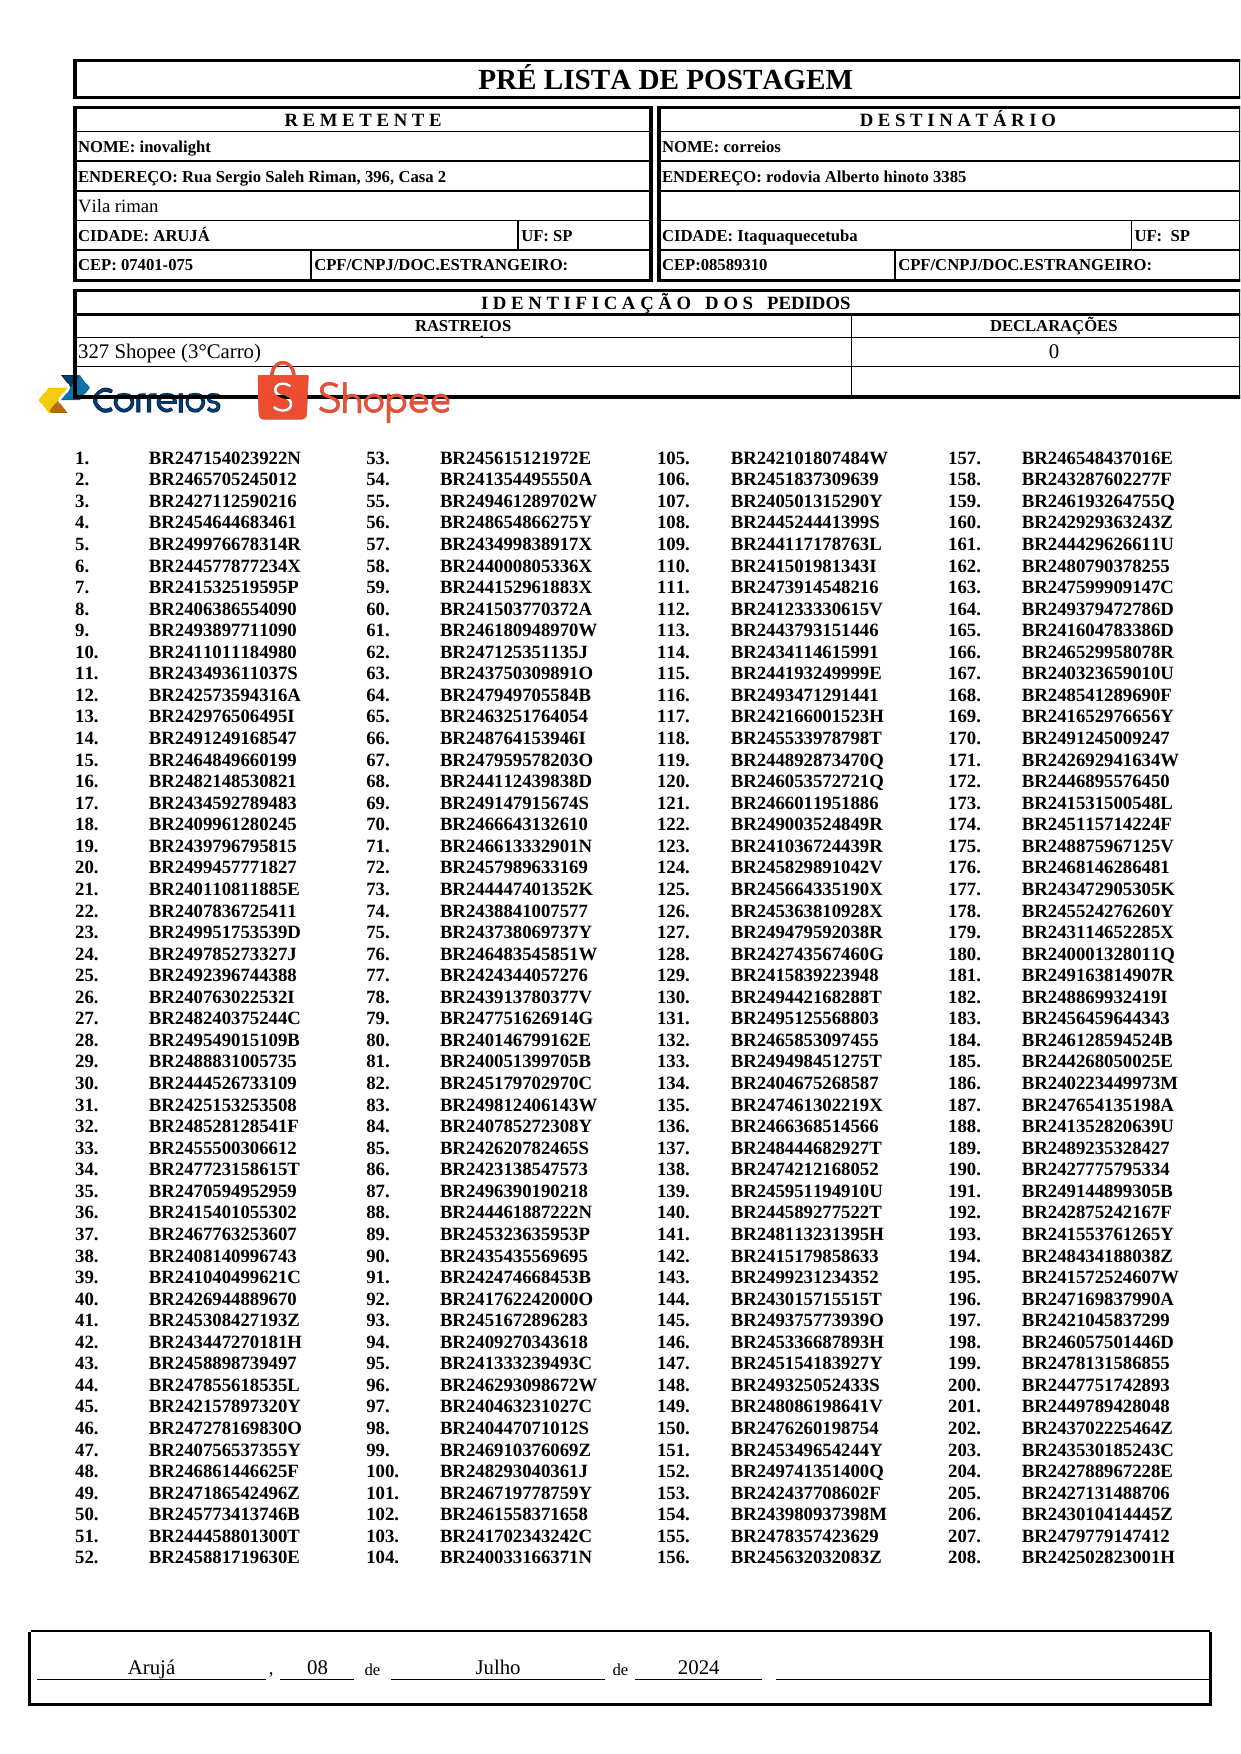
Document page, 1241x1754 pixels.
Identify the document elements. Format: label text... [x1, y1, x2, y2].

list BR243447270181H [75, 1331, 329, 1352]
list BR246719778759Y [366, 1482, 620, 1503]
list BR242166001523H [657, 705, 911, 727]
list BR247751626914G [366, 1007, 620, 1029]
list BR249442168288T [657, 986, 911, 1007]
list BR242573594316A [75, 684, 329, 705]
list BR2479779147412 [948, 1525, 1240, 1546]
list BR245664335190X [657, 878, 911, 899]
list BR241501981343I [657, 554, 911, 576]
list BR2465705245012 [75, 468, 329, 490]
list BR249144899305B [948, 1180, 1240, 1201]
list BR249741351400Q [657, 1460, 911, 1482]
list BR243750309891O [366, 662, 620, 684]
list BR248434188038Z [948, 1244, 1240, 1266]
list BR249163814907R [948, 964, 1240, 986]
list BR244193249999E [657, 662, 911, 684]
list BR244117178763L [657, 533, 911, 554]
list BR244447401352K [366, 878, 620, 899]
list BR244112439838D [366, 770, 620, 792]
list BR247723158615T [75, 1158, 329, 1180]
list BR247186542496Z [75, 1482, 329, 1503]
list BR2456459644343 [948, 1007, 1240, 1029]
list BR242692941634W [948, 748, 1240, 770]
list BR2423138547573 [366, 1158, 620, 1180]
list BR242743567460G [657, 943, 911, 964]
list BR248654866275Y [366, 511, 620, 533]
list BR2474212168052 [657, 1158, 911, 1180]
list BR247169837990A [948, 1288, 1240, 1309]
list BR2451837309639 [657, 468, 911, 490]
list BR240051399705B [366, 1050, 620, 1072]
list BR249498451275T [657, 1050, 911, 1072]
list BR2407836725411 [75, 899, 329, 921]
list BR245632032083Z [657, 1546, 911, 1568]
list BR246613332901N [366, 835, 620, 856]
list BR2495125568803 [657, 1007, 911, 1029]
list BR241036724439R [657, 835, 911, 856]
list BR2473914548216 [657, 576, 911, 598]
list BR2427112590216 [75, 490, 329, 511]
list BR243499838917X [366, 533, 620, 554]
list BR243287602277F [948, 468, 1240, 490]
list BR246483545851W [366, 943, 620, 964]
list BR2409961280245 [75, 813, 329, 835]
list BR240110811885E [75, 878, 329, 899]
list BR242502823001H [948, 1546, 1240, 1568]
list BR2444526733109 [75, 1072, 329, 1093]
list BR244152961883X [366, 576, 620, 598]
list BR2434114615991 [657, 641, 911, 662]
list BR240756537355Y [75, 1438, 329, 1460]
list BR2492396744388 [75, 964, 329, 986]
list BR245179702970C [366, 1072, 620, 1093]
list BR2454644683461 [75, 511, 329, 533]
list BR245951194910U [657, 1180, 911, 1201]
list BR241553761265Y [948, 1223, 1240, 1244]
list BR248240375244C [75, 1007, 329, 1029]
list BR2467763253607 [75, 1223, 329, 1244]
list BR241333239493C [366, 1352, 620, 1374]
list BR2455500306612 [75, 1137, 329, 1158]
list BR246293098672W [366, 1374, 620, 1395]
list BR2478357423629 [657, 1525, 911, 1546]
list BR245524276260Y [948, 899, 1240, 921]
list BR2435435569695 [366, 1244, 620, 1266]
list BR2451672896283 [366, 1309, 620, 1331]
list BR246180948970W [366, 619, 620, 641]
list BR248869932419I [948, 986, 1240, 1007]
list BR246193264755Q [948, 490, 1240, 511]
list BR249976678314R [75, 533, 329, 554]
list BR241702343242C [366, 1525, 620, 1546]
list BR240463231027C [366, 1395, 620, 1417]
list BR242976506495I [75, 705, 329, 727]
list BR247959578203O [366, 748, 620, 770]
list BR247125351135J [366, 641, 620, 662]
list BR2464849660199 [75, 748, 329, 770]
list BR245115714224F [948, 813, 1240, 835]
list BR245829891042V [657, 856, 911, 878]
list BR2424344057276 [366, 964, 620, 986]
list BR242875242167F [948, 1201, 1240, 1223]
list BR249147915674S [366, 792, 620, 813]
list BR245881719630E [75, 1546, 329, 1568]
list BR2478131586855 [948, 1352, 1240, 1374]
list BR2488831005735 [75, 1050, 329, 1072]
list BR246861446625F [75, 1460, 329, 1482]
list BR2461558371658 [366, 1503, 620, 1525]
list BR2411011184980 [75, 641, 329, 662]
list BR245615121972E [366, 447, 620, 468]
list BR2476260198754 [657, 1417, 911, 1438]
list BR243738069737Y [366, 921, 620, 943]
list BR248113231395H [657, 1223, 911, 1244]
list BR241762242000O [366, 1288, 620, 1309]
list BR244589277522T [657, 1201, 911, 1223]
list BR2446895576450 [948, 770, 1240, 792]
list BR2491245009247 [948, 727, 1240, 748]
list BR240223449973M [948, 1072, 1240, 1093]
list BR242437708602F [657, 1482, 911, 1503]
list BR246529958078R [948, 641, 1240, 662]
list BR243980937398M [657, 1503, 911, 1525]
list BR2449789428048 [948, 1395, 1240, 1417]
list BR249375773939O [657, 1309, 911, 1331]
list BR245773413746B [75, 1503, 329, 1525]
list BR243114652285X [948, 921, 1240, 943]
list BR2457989633169 [366, 856, 620, 878]
list BR246548437016E [948, 447, 1240, 468]
list BR2415179858633 [657, 1244, 911, 1266]
list BR247949705584B [366, 684, 620, 705]
list BR249379472786D [948, 598, 1240, 619]
list BR2427131488706 [948, 1482, 1240, 1503]
list BR244892873470Q [657, 748, 911, 770]
list BR249951753539D [75, 921, 329, 943]
list BR244461887222N [366, 1201, 620, 1223]
list BR240001328011Q [948, 943, 1240, 964]
list BR2489235328427 [948, 1137, 1240, 1158]
list BR2499457771827 [75, 856, 329, 878]
list BR2499231234352 [657, 1266, 911, 1288]
list BR246128594524B [948, 1029, 1240, 1050]
list BR241652976656Y [948, 705, 1240, 727]
list BR2458898739497 [75, 1352, 329, 1374]
list BR243493611037S [75, 662, 329, 684]
list BR245533978798T [657, 727, 911, 748]
list BR2406386554090 [75, 598, 329, 619]
list BR248086198641V [657, 1395, 911, 1417]
list BR241572524607W [948, 1266, 1240, 1288]
list BR2427775795334 [948, 1158, 1240, 1180]
list BR2470594952959 [75, 1180, 329, 1201]
list BR242474668453B [366, 1266, 620, 1288]
list BR240146799162E [366, 1029, 620, 1050]
list BR2493471291441 [657, 684, 911, 705]
list BR2447751742893 [948, 1374, 1240, 1395]
list BR249461289702W [366, 490, 620, 511]
list BR2466368514566 [657, 1115, 911, 1137]
list BR240033166371N [366, 1546, 620, 1568]
list BR243913780377V [366, 986, 620, 1007]
list BR249785273327J [75, 943, 329, 964]
list BR247599909147C [948, 576, 1240, 598]
list BR241354495550A [366, 468, 620, 490]
list BR240785272308Y [366, 1115, 620, 1137]
list BR242929363243Z [948, 511, 1240, 533]
list BR241503770372A [366, 598, 620, 619]
list BR2415839223948 [657, 964, 911, 986]
list BR243010414445Z [948, 1503, 1240, 1525]
list BR249479592038R [657, 921, 911, 943]
list BR244577877234X [75, 554, 329, 576]
list BR244458801300T [75, 1525, 329, 1546]
list BR245323635953P [366, 1223, 620, 1244]
list BR2434592789483 [75, 792, 329, 813]
list BR241604783386D [948, 619, 1240, 641]
list BR249325052433S [657, 1374, 911, 1395]
list BR248528128541F [75, 1115, 329, 1137]
list BR245363810928X [657, 899, 911, 921]
list BR2408140996743 [75, 1244, 329, 1266]
list BR245308427193Z [75, 1309, 329, 1331]
list BR2463251764054 [366, 705, 620, 727]
list BR248764153946I [366, 727, 620, 748]
list BR247461302219X [657, 1093, 911, 1115]
list BR240447071012S [366, 1417, 620, 1438]
list BR243472905305K [948, 878, 1240, 899]
list BR248541289690F [948, 684, 1240, 705]
list BR241531500548L [948, 792, 1240, 813]
list BR2466011951886 [657, 792, 911, 813]
list BR246910376069Z [366, 1438, 620, 1460]
list BR2491249168547 [75, 727, 329, 748]
list BR243702225464Z [948, 1417, 1240, 1438]
list BR2493897711090 [75, 619, 329, 641]
list BR2415401055302 [75, 1201, 329, 1223]
list BR247654135198A [948, 1093, 1240, 1115]
list BR249003524849R [657, 813, 911, 835]
list BR248444682927T [657, 1137, 911, 1158]
list BR241233330615V [657, 598, 911, 619]
list BR2482148530821 [75, 770, 329, 792]
list BR240763022532I [75, 986, 329, 1007]
list BR2480790378255 [948, 554, 1240, 576]
list BR241532519595P [75, 576, 329, 598]
list BR240323659010U [948, 662, 1240, 684]
list BR244429626611U [948, 533, 1240, 554]
list BR248293040361J [366, 1460, 620, 1482]
list BR244524441399S [657, 511, 911, 533]
list BR243015715515T [657, 1288, 911, 1309]
list BR2443793151446 [657, 619, 911, 641]
list BR246053572721Q [657, 770, 911, 792]
list BR2466643132610 [366, 813, 620, 835]
list BR242157897320Y [75, 1395, 329, 1417]
list BR247154023922N [75, 447, 329, 468]
list BR2439796795815 [75, 835, 329, 856]
list BR245336687893H [657, 1331, 911, 1352]
list BR240501315290Y [657, 490, 911, 511]
list BR241040499621C [75, 1266, 329, 1288]
list BR243530185243C [948, 1438, 1240, 1460]
list BR2425153253508 [75, 1093, 329, 1115]
list BR244000805336X [366, 554, 620, 576]
list BR242101807484W [657, 447, 911, 468]
list BR247278169830O [75, 1417, 329, 1438]
list BR2465853097455 [657, 1029, 911, 1050]
list BR248875967125V [948, 835, 1240, 856]
list BR2409270343618 [366, 1331, 620, 1352]
list BR242788967228E [948, 1460, 1240, 1482]
list BR2496390190218 [366, 1180, 620, 1201]
list BR242620782465S [366, 1137, 620, 1158]
list BR244268050025E [948, 1050, 1240, 1072]
list BR2468146286481 [948, 856, 1240, 878]
list BR241352820639U [948, 1115, 1240, 1137]
list BR2404675268587 [657, 1072, 911, 1093]
list BR2421045837299 [948, 1309, 1240, 1331]
list BR2438841007577 [366, 899, 620, 921]
list BR245349654244Y [657, 1438, 911, 1460]
list BR246057501446D [948, 1331, 1240, 1352]
list BR247855618535L [75, 1374, 329, 1395]
list BR245154183927Y [657, 1352, 911, 1374]
list BR2426944889670 [75, 1288, 329, 1309]
list BR249549015109B [75, 1029, 329, 1050]
list BR249812406143W [366, 1093, 620, 1115]
